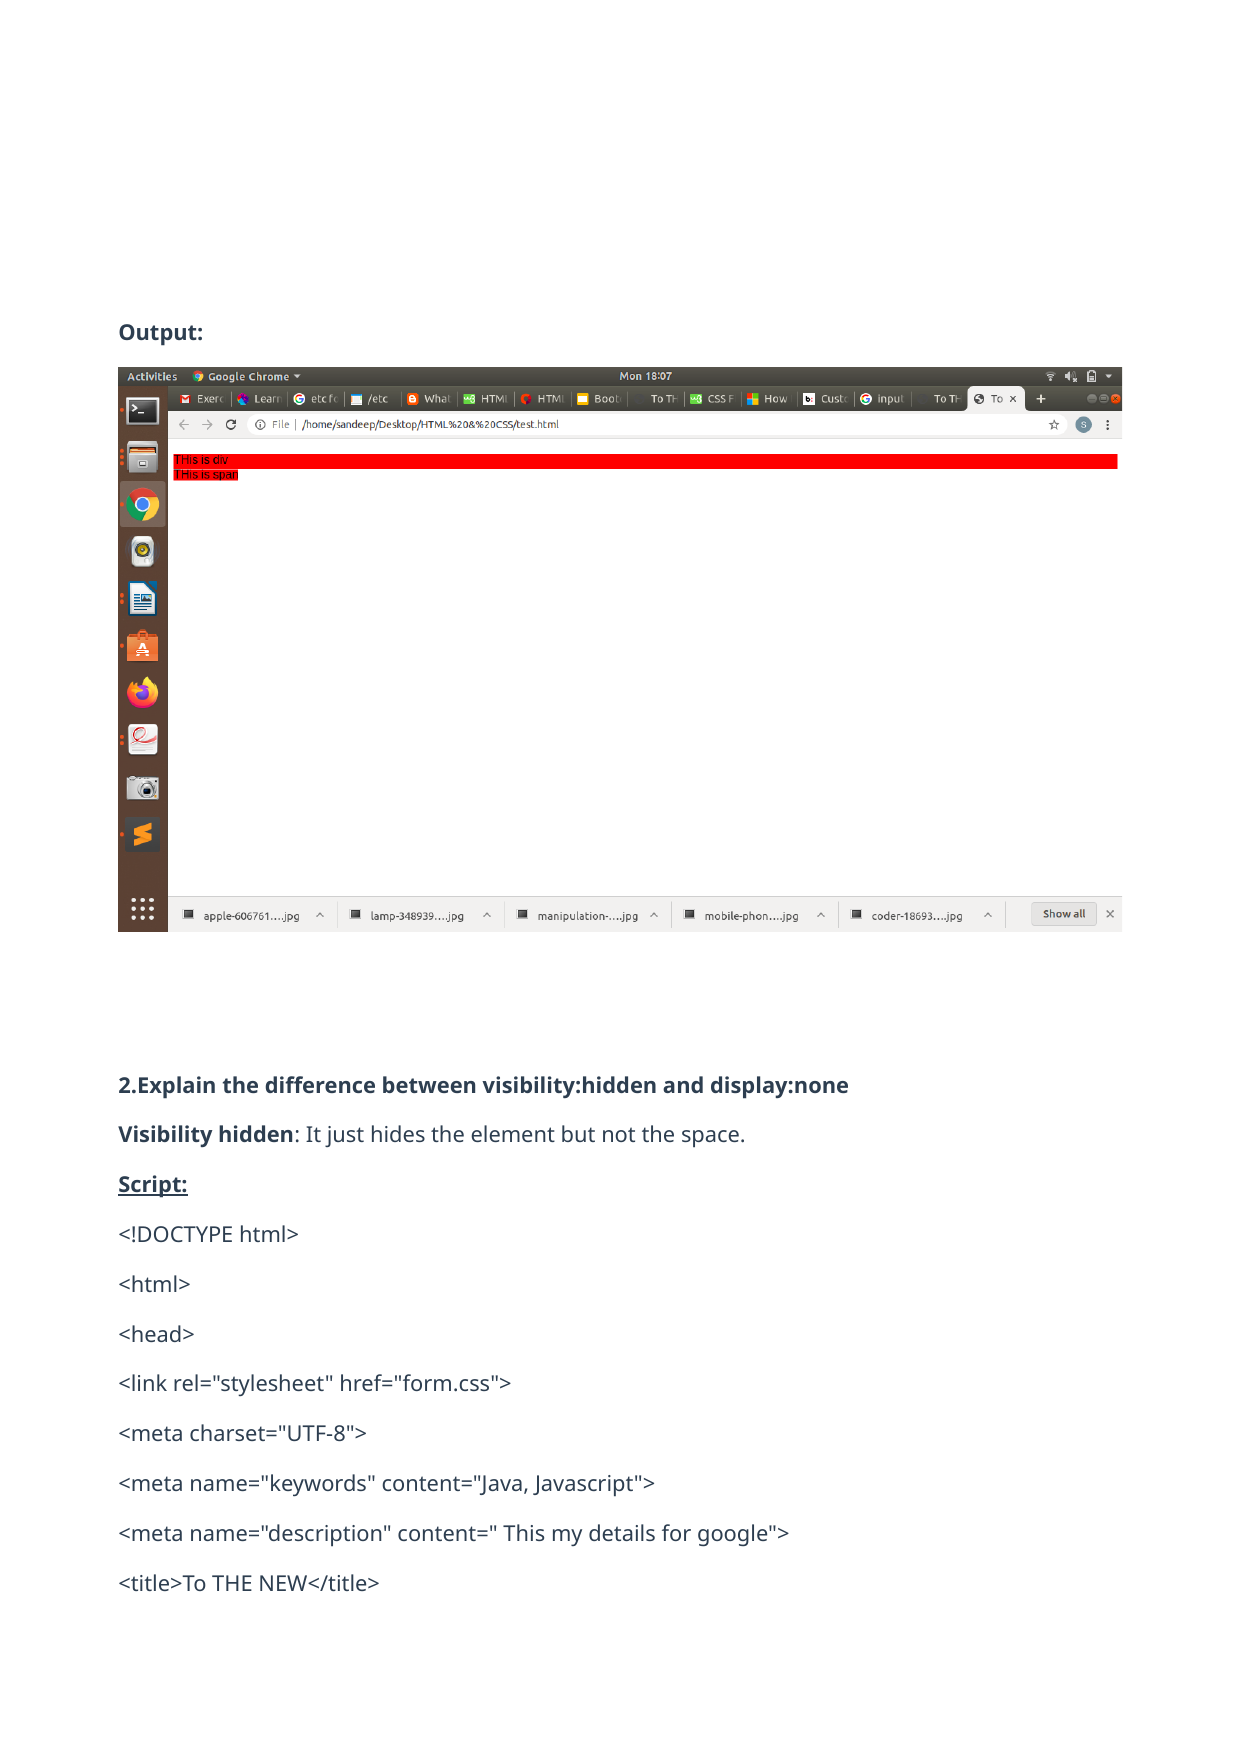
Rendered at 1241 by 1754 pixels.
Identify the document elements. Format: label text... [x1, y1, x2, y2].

text <link rel="stylesheet" href="form.css"> [118, 1368, 1122, 1398]
text <meta name="keywords" content="Java, Javascript"> [118, 1468, 1122, 1498]
picture [118, 367, 1123, 932]
text <!DOCTYPE html> [118, 1219, 1122, 1249]
text Output: [118, 317, 1122, 347]
text <meta name="description" content=" This my details for google"> [118, 1518, 1122, 1547]
text Script: [118, 1169, 1122, 1199]
text <html> [118, 1269, 1122, 1298]
text Visibility hidden: It just hides the element but not the space. [118, 1119, 1122, 1149]
text 2.Explain the difference between visibility:hidden and display:none [118, 1035, 1122, 1099]
text <head> [118, 1318, 1122, 1348]
text <meta charset="UTF-8"> [118, 1418, 1122, 1448]
text <title>To THE NEW</title> [118, 1567, 1122, 1597]
